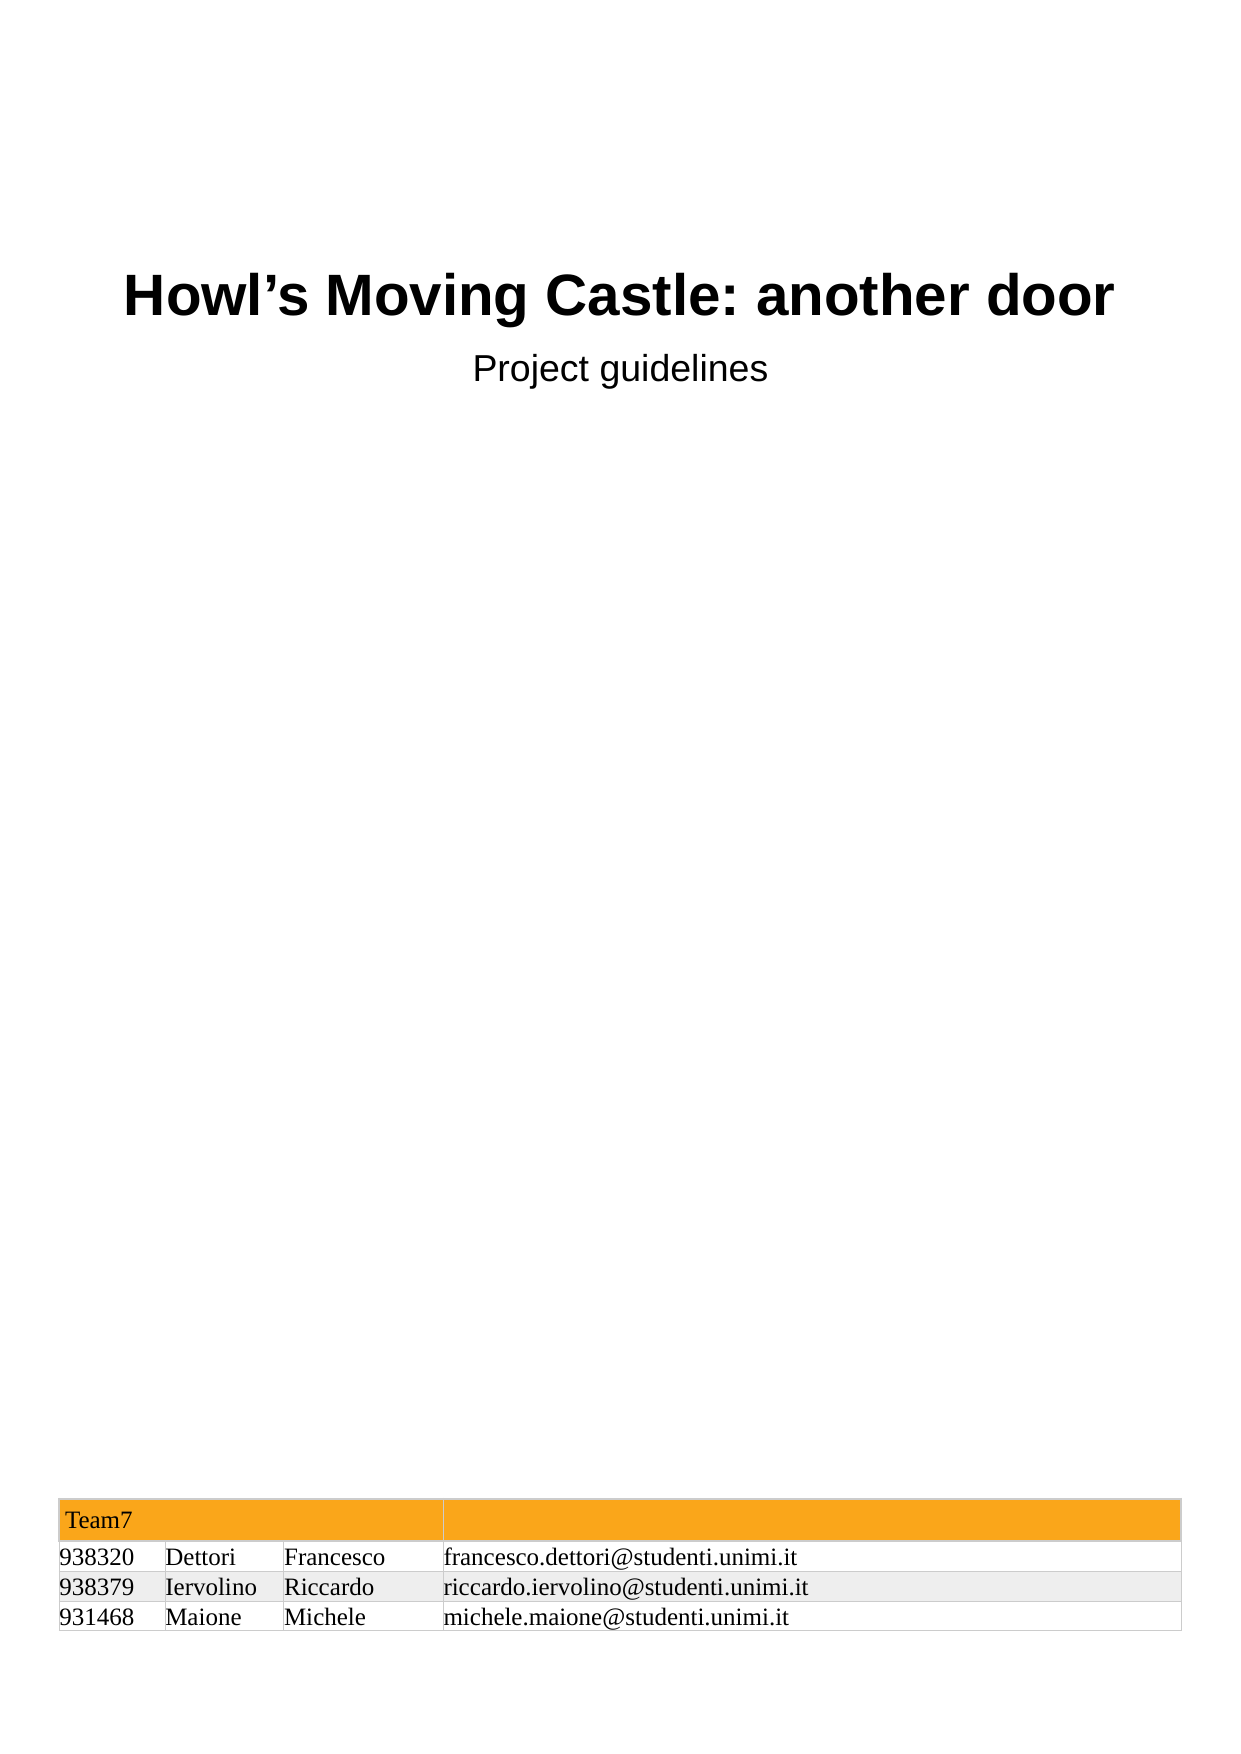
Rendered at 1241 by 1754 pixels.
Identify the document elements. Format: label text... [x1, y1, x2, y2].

table_cell francesco.dettori@studenti.unimi.it [444, 1542, 1181, 1571]
table_cell Francesco [284, 1542, 443, 1571]
table_header [620, 59, 1181, 235]
table_cell 938320 [60, 1542, 165, 1571]
table_cell 931468 [60, 1602, 165, 1630]
table_header Team7 [60, 1500, 443, 1540]
subtitle Project guidelines [59, 346, 1181, 389]
table_cell Iervolino [166, 1572, 283, 1601]
title Howl’s Moving Castle: another door [59, 260, 1181, 327]
table_cell Maione [166, 1602, 283, 1630]
table_cell Dettori [166, 1542, 283, 1571]
table_cell michele.maione@studenti.unimi.it [444, 1602, 1181, 1630]
table_header [444, 1500, 1180, 1540]
table_cell riccardo.iervolino@studenti.unimi.it [444, 1572, 1181, 1601]
table_cell Riccardo [284, 1572, 443, 1601]
table_cell Michele [284, 1602, 443, 1630]
table_header [59, 59, 620, 235]
table_cell 938379 [60, 1572, 165, 1601]
